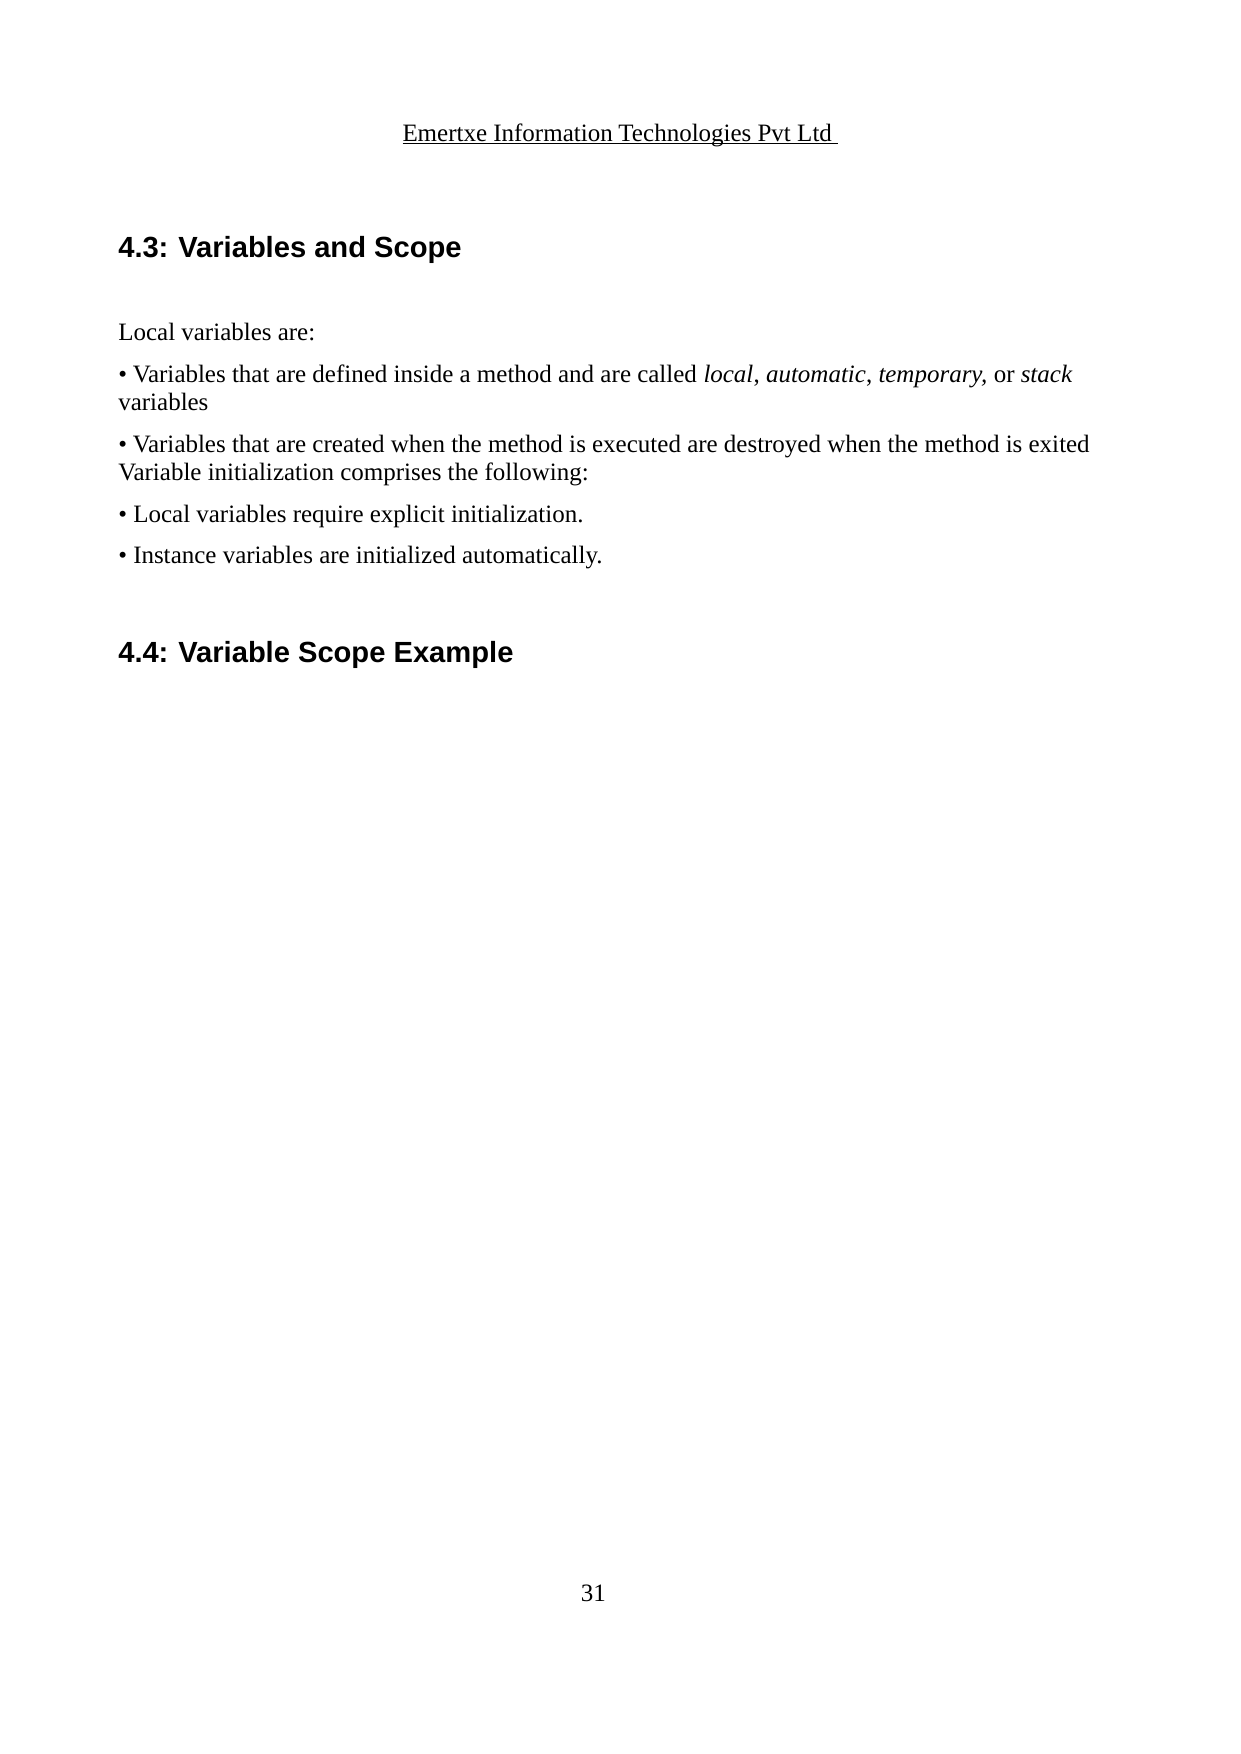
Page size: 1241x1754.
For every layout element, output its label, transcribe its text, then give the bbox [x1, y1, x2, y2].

text • Variables that are defined inside a method and are called local, automatic, temporary, or stack variables [118, 359, 1122, 416]
text Local variables are: [118, 317, 1122, 346]
text • Local variables require explicit initialization. [118, 499, 1122, 527]
text • Instance variables are initialized automatically. [118, 540, 1122, 569]
subtitle Variable Scope Example [118, 635, 1122, 668]
text • Variables that are created when the method is executed are destroyed when the method is exited Variable initialization comprises the following: [118, 429, 1122, 486]
subtitle Variables and Scope [118, 230, 1122, 264]
